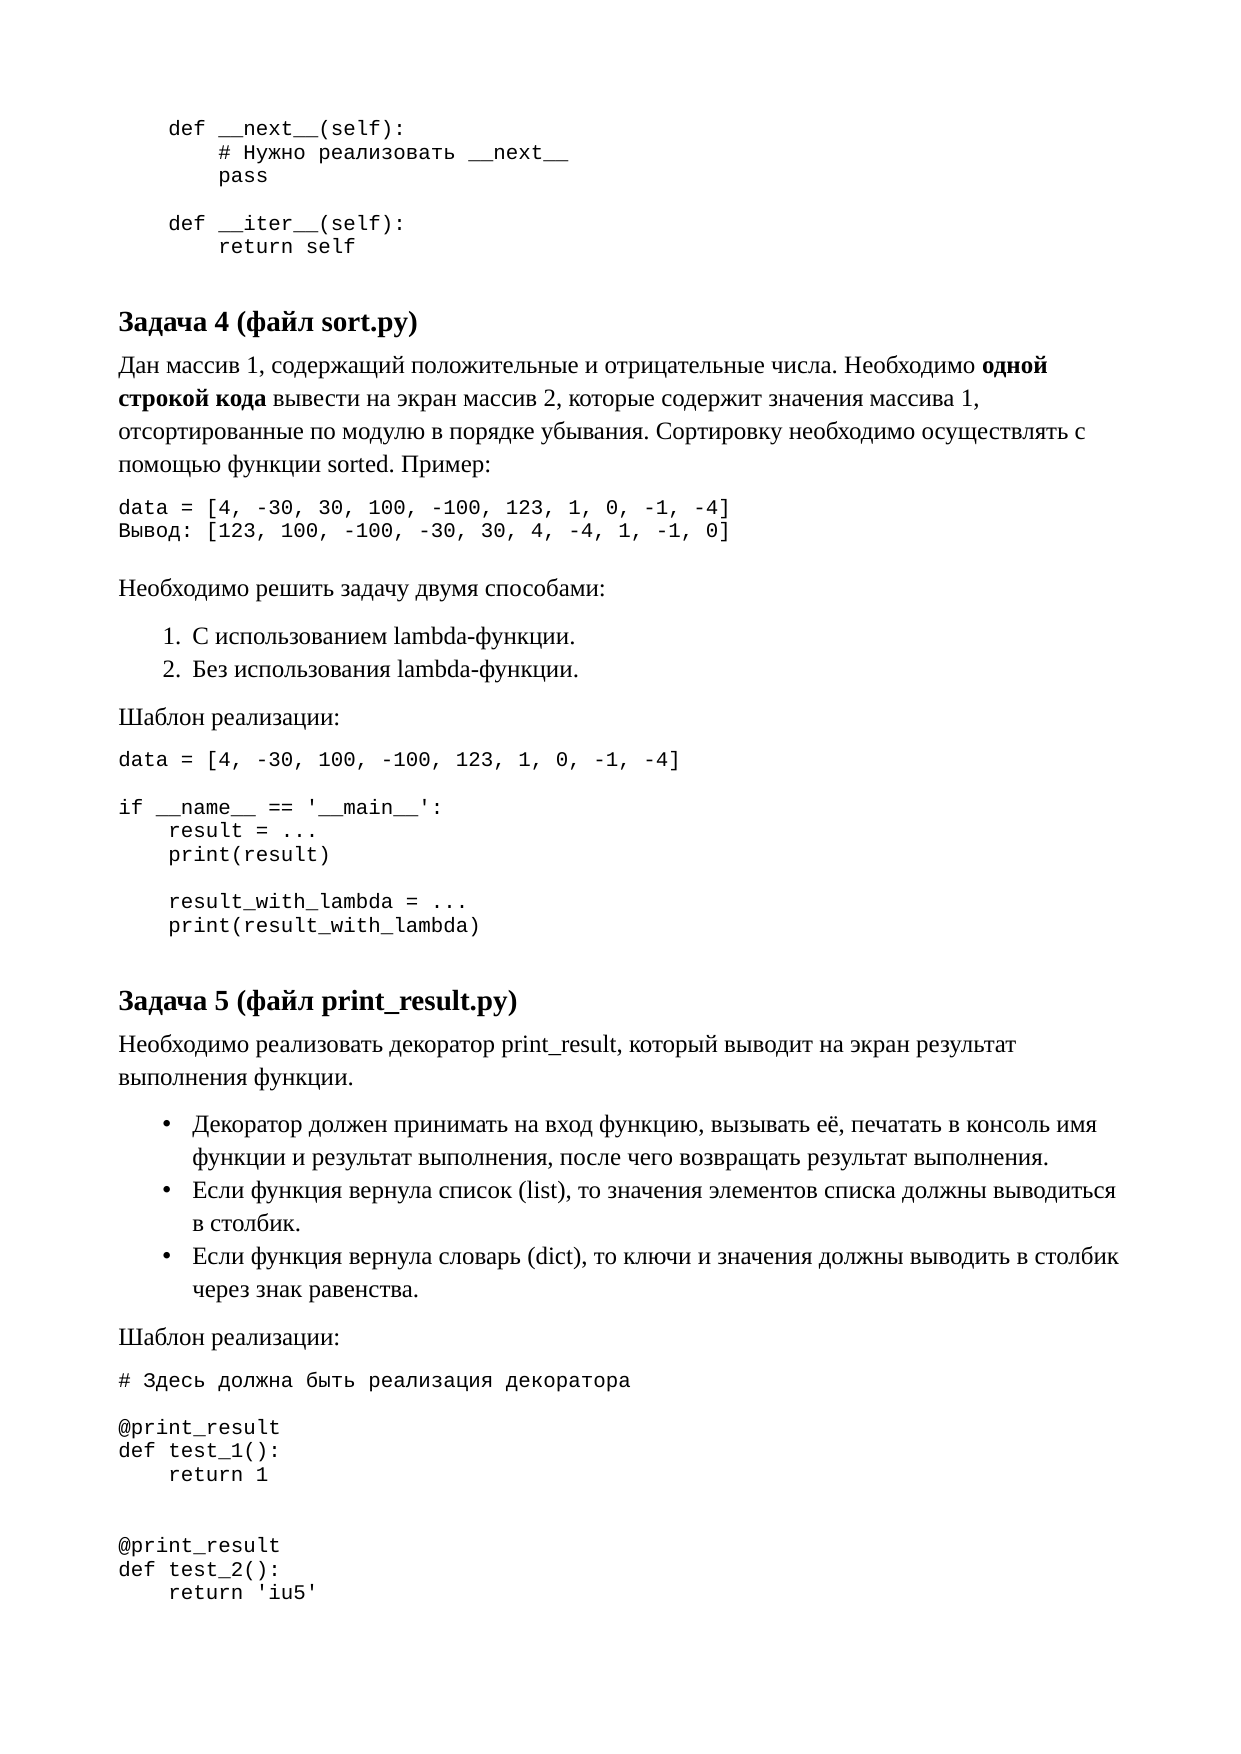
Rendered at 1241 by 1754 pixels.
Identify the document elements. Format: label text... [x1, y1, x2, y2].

text # Здесь должна быть реализация декоратора [118, 1369, 1122, 1393]
text Необходимо реализовать декоратор print_result, который выводит на экран результат выполнения функции. [118, 1029, 1122, 1090]
text @print_result [118, 1535, 1122, 1559]
list Если функция вернула словарь (dict), то ключи и значения должны выводить в столбик через знак равенства. [162, 1241, 1122, 1303]
text Вывод: [123, 100, -100, -30, 30, 4, -4, 1, -1, 0] [118, 520, 1122, 544]
text Шаблон реализации: [118, 702, 1122, 731]
text print(result_with_lambda) [118, 915, 1122, 938]
text # Нужно реализовать __next__ [118, 142, 1122, 165]
text data = [4, -30, 100, -100, 123, 1, 0, -1, -4] [118, 749, 1122, 773]
text Дан массив 1, содержащий положительные и отрицательные числа. Необходимо одной строкой кода вывести на экран массив 2, которые содержит значения массива 1, отсортированные по модулю в порядке убывания. Сортировку необходимо осуществлять с помощью функции sorted. Пример: [118, 350, 1122, 478]
subtitle Задача 4 (файл sort.py) [118, 304, 1122, 338]
text data = [4, -30, 30, 100, -100, 123, 1, 0, -1, -4] [118, 497, 1122, 520]
subtitle Задача 5 (файл print_result.py) [118, 983, 1122, 1016]
list Без использования lambda-функции. [162, 654, 1122, 683]
text result = ... [118, 820, 1122, 844]
text def __iter__(self): [118, 213, 1122, 236]
text print(result) [118, 844, 1122, 868]
text pass [118, 165, 1122, 189]
text def __next__(self): [118, 118, 1122, 142]
text return 'iu5' [118, 1582, 1122, 1606]
text if __name__ == '__main__': [118, 797, 1122, 820]
text result_with_lambda = ... [118, 891, 1122, 915]
list Декоратор должен принимать на вход функцию, вызывать её, печатать в консоль имя функции и результат выполнения, после чего возвращать результат выполнения. [162, 1109, 1122, 1171]
text return self [118, 236, 1122, 260]
list Если функция вернула список (list), то значения элементов списка должны выводиться в столбик. [162, 1175, 1122, 1237]
list С использованием lambda-функции. [162, 621, 1122, 650]
text Шаблон реализации: [118, 1322, 1122, 1351]
text def test_2(): [118, 1559, 1122, 1582]
text return 1 [118, 1464, 1122, 1488]
text @print_result [118, 1417, 1122, 1441]
text def test_1(): [118, 1441, 1122, 1464]
text Необходимо решить задачу двумя способами: [118, 573, 1122, 602]
